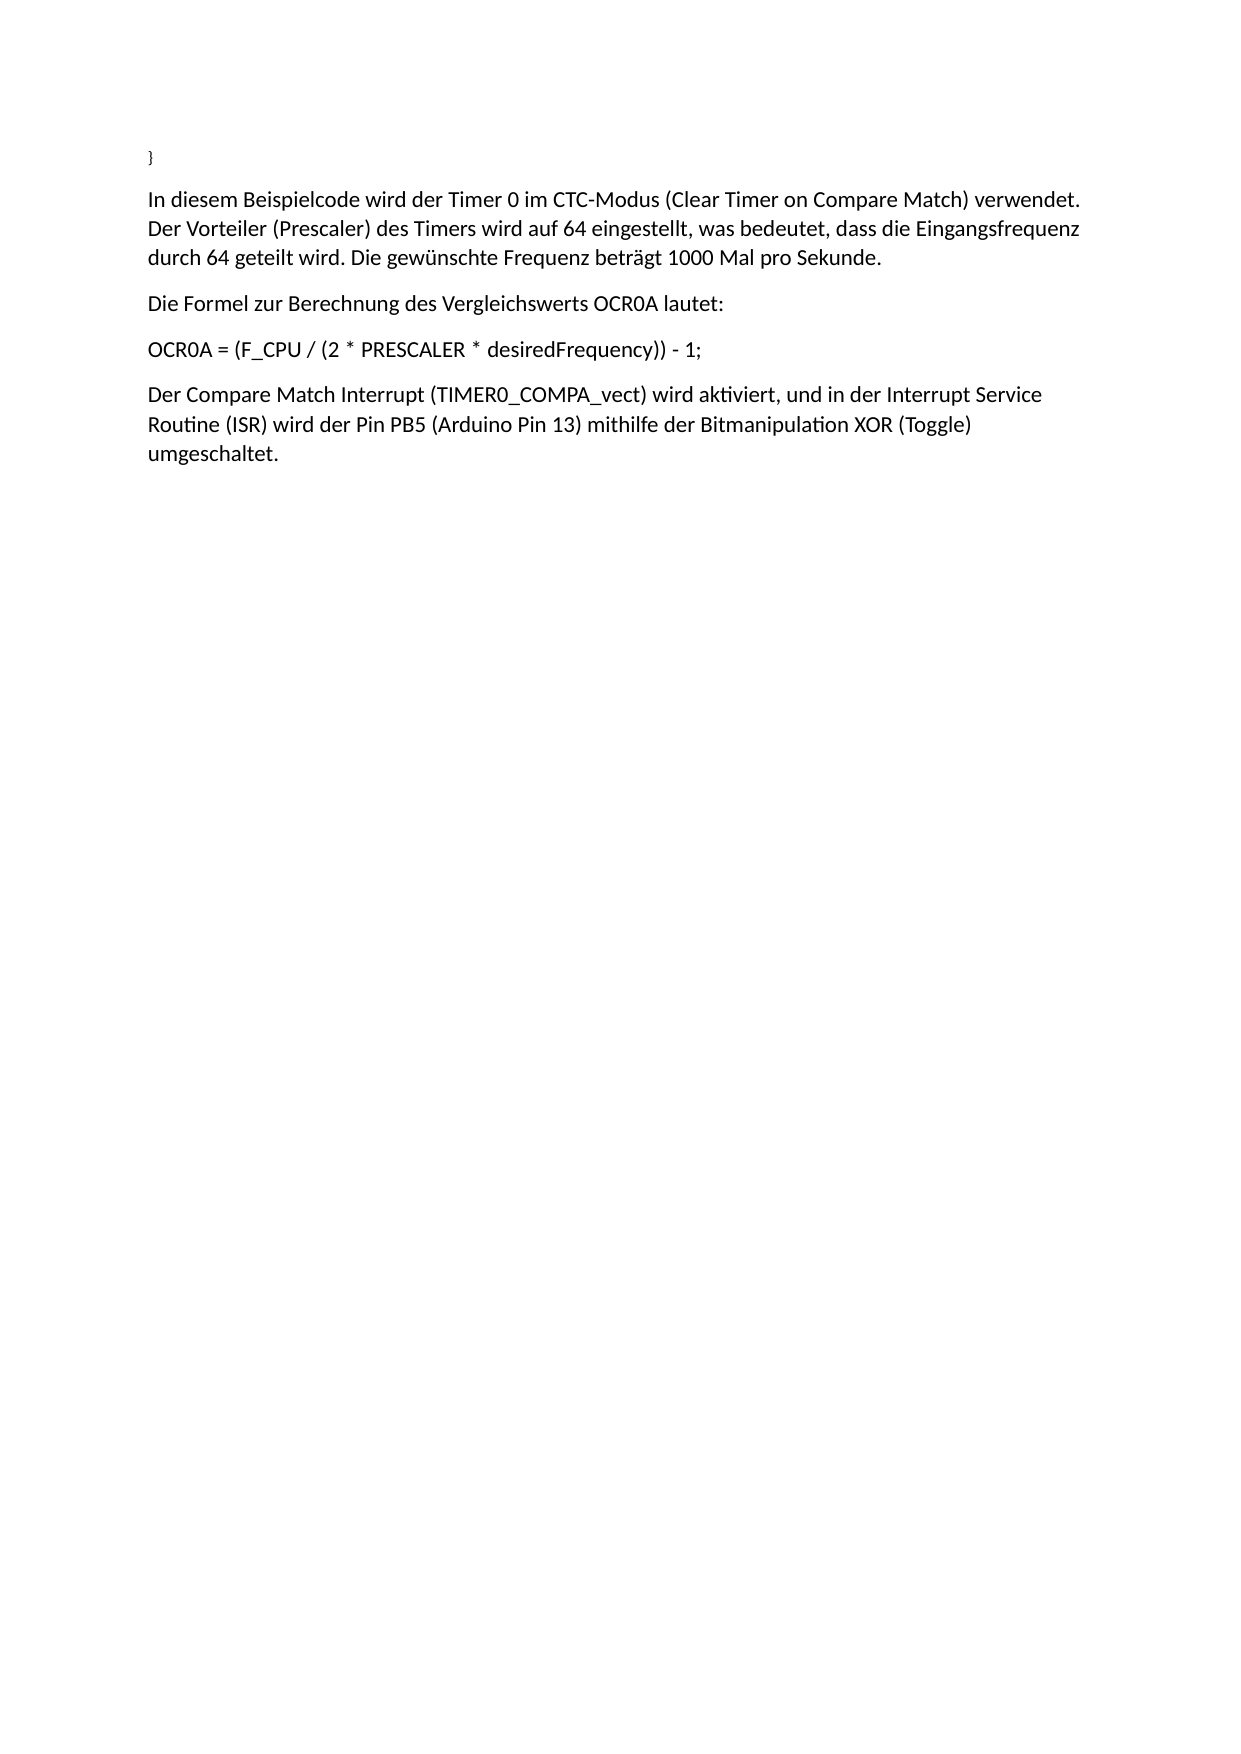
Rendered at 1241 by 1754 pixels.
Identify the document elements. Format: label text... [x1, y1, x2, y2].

text Die Formel zur Berechnung des Vergleichswerts OCR0A lautet: [148, 289, 1093, 317]
text OCR0A = (F_CPU / (2 * PRESCALER * desiredFrequency)) - 1; [148, 335, 1093, 363]
text In diesem Beispielcode wird der Timer 0 im CTC-Modus (Clear Timer on Compare Match) verwendet. Der Vorteiler (Prescaler) des Timers wird auf 64 eingestellt, was bedeutet, dass die Eingangsfrequenz durch 64 geteilt wird. Die gewünschte Frequenz beträgt 1000 Mal pro Sekunde. [148, 185, 1093, 271]
text } [148, 148, 1093, 168]
text Der Compare Match Interrupt (TIMER0_COMPA_vect) wird aktiviert, und in der Interrupt Service Routine (ISR) wird der Pin PB5 (Arduino Pin 13) mithilfe der Bitmanipulation XOR (Toggle) umgeschaltet. [148, 381, 1093, 467]
